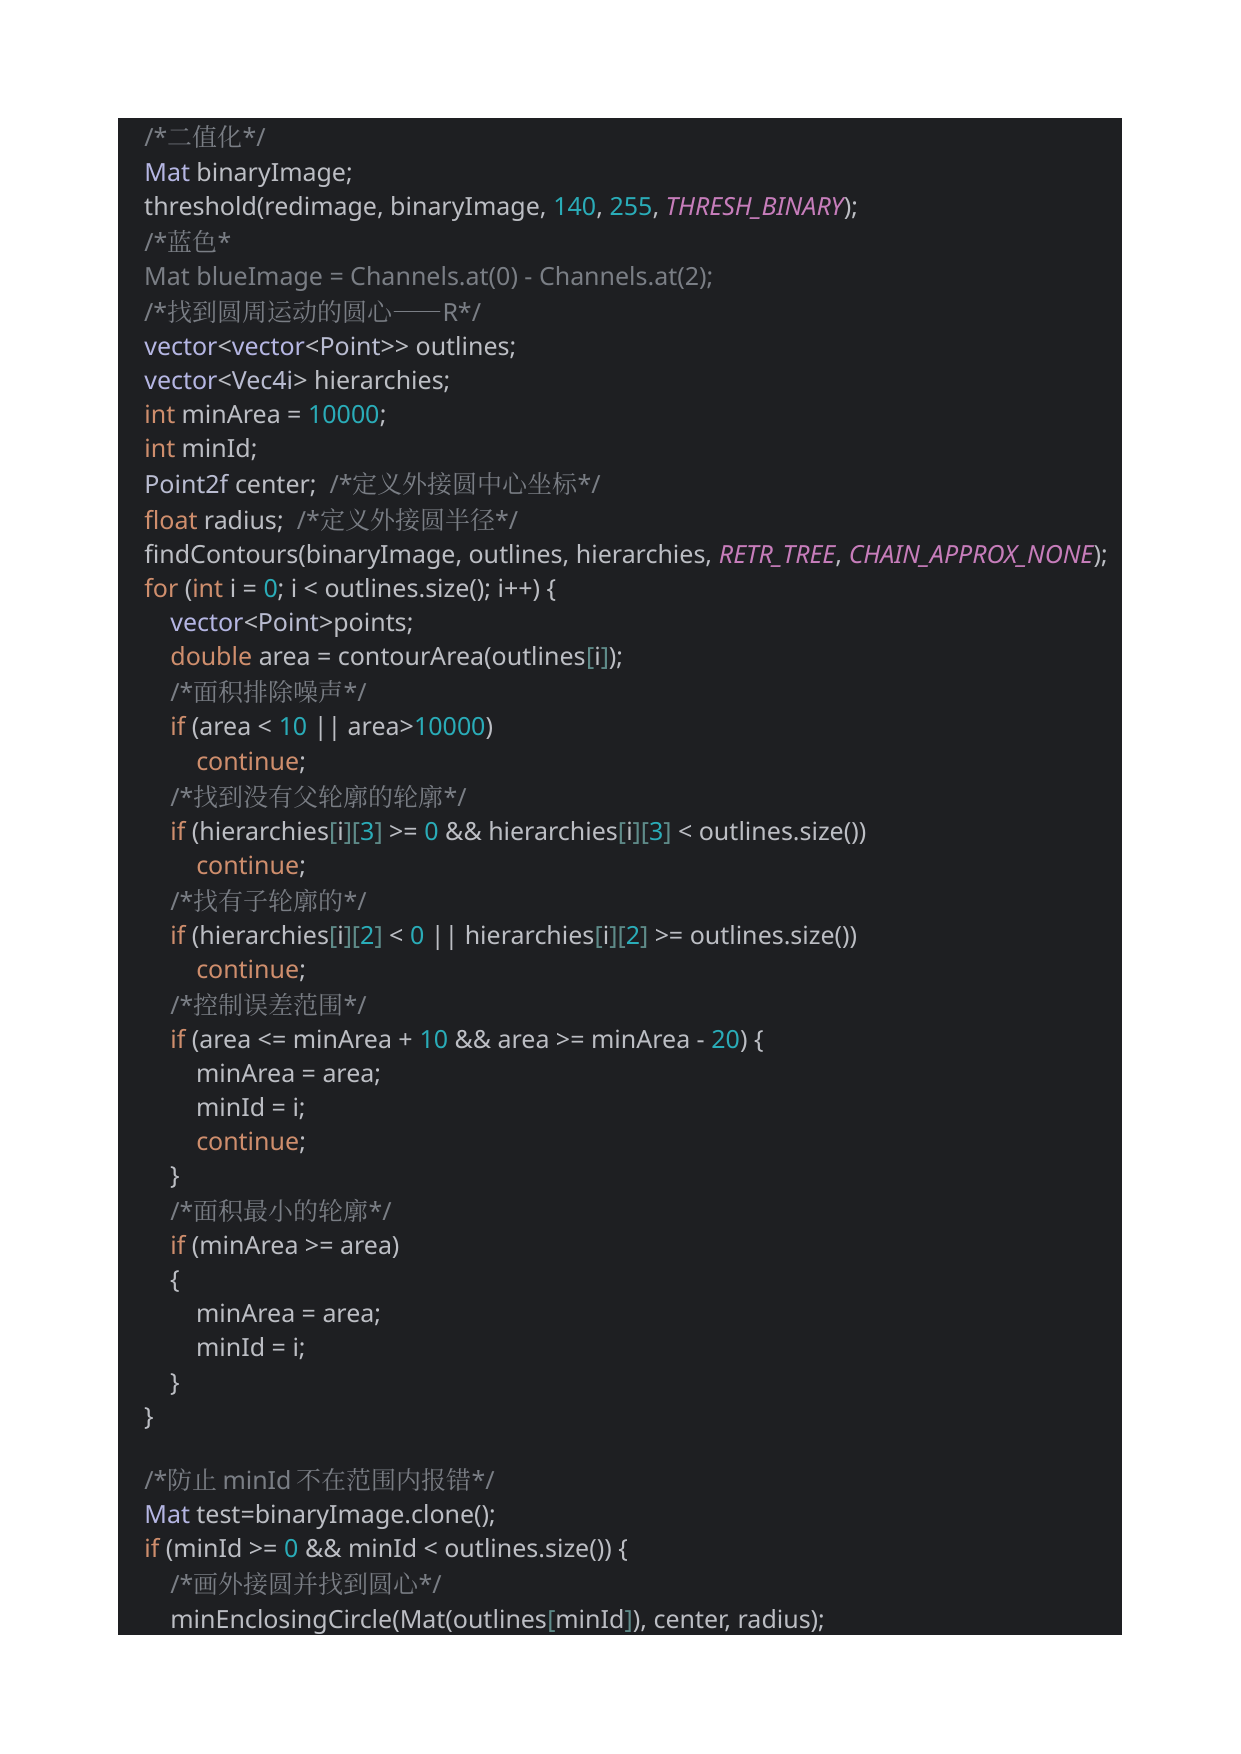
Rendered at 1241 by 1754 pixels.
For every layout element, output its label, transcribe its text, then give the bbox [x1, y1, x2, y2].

text /*二值化*/ Mat binaryImage; threshold(redimage, binaryImage, 140, 255, THRESH_BINARY); /*蓝色* Mat blueImage = Channels.at(0) - Channels.at(2); /*找到圆周运动的圆心——R*/ vector<vector<Point>> outlines; vector<Vec4i> hierarchies; int minArea = 10000; int minId; Point2f center; /*定义外接圆中心坐标*/ float radius; /*定义外接圆半径*/ findContours(binaryImage, outlines, hierarchies, RETR_TREE, CHAIN_APPROX_NONE); for (int i = 0; i < outlines.size(); i++) { vector<Point>points; double area = contourArea(outlines[i]); /*面积排除噪声*/ if (area < 10 || area>10000) continue; /*找到没有父轮廓的轮廓*/ if (hierarchies[i][3] >= 0 && hierarchies[i][3] < outlines.size()) continue; /*找有子轮廓的*/ if (hierarchies[i][2] < 0 || hierarchies[i][2] >= outlines.size()) continue; /*控制误差范围*/ if (area <= minArea + 10 && area >= minArea - 20) { minArea = area; minId = i; continue; } /*面积最小的轮廓*/ if (minArea >= area) { minArea = area; minId = i; } } /*防止minId不在范围内报错*/ Mat test=binaryImage.clone(); if (minId >= 0 && minId < outlines.size()) { /*画外接圆并找到圆心*/ minEnclosingCircle(Mat(outlines[minId]), center, radius); [118, 118, 1122, 1635]
